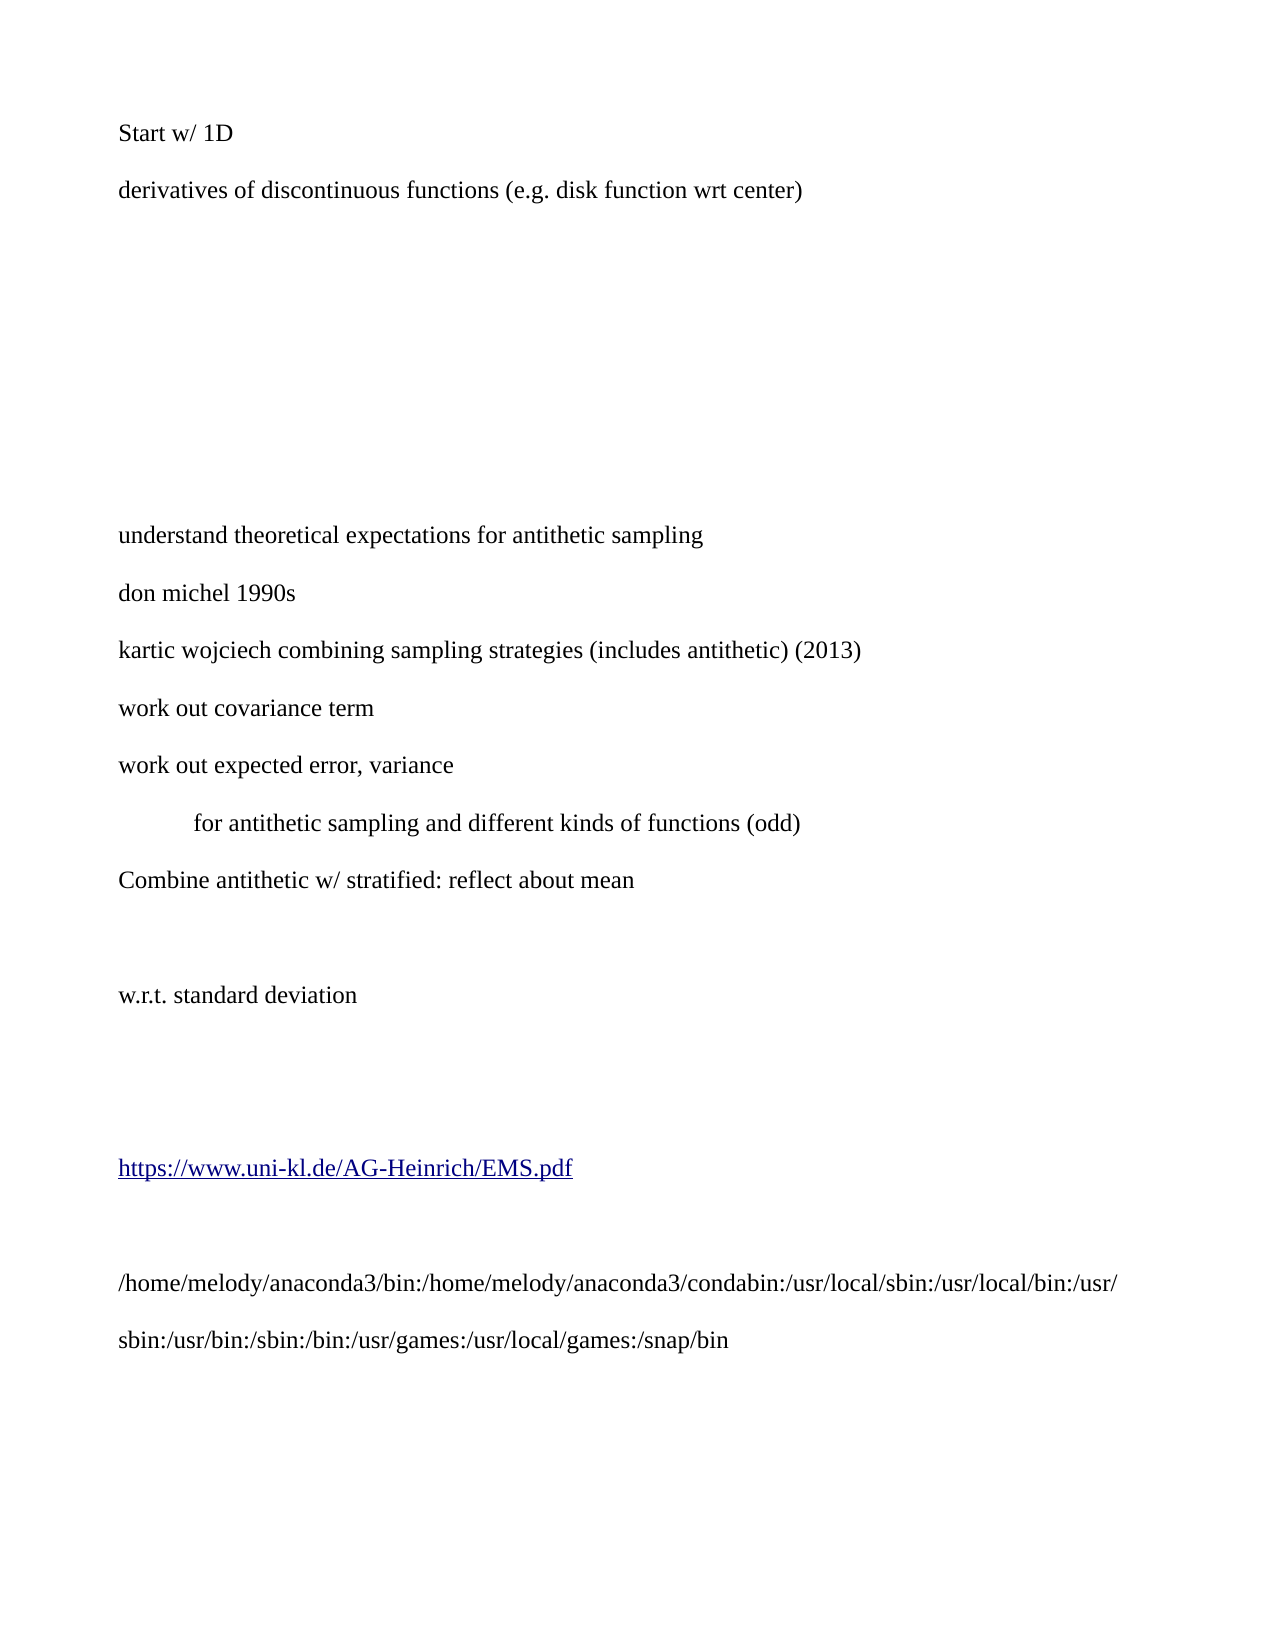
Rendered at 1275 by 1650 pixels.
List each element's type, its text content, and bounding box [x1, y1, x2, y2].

text Combine antithetic w/ stratified: reflect about mean [118, 866, 1157, 894]
text work out expected error, variance [118, 751, 1157, 779]
text derivatives of discontinuous functions (e.g. disk function wrt center) [118, 176, 1157, 204]
text w.r.t. standard deviation [118, 981, 1157, 1009]
text work out covariance term [118, 693, 1157, 722]
text don michel 1990s [118, 578, 1157, 607]
text for antithetic sampling and different kinds of functions (odd) [118, 808, 1157, 837]
text https://www.uni-kl.de/AG-Heinrich/EMS.pdf [118, 1153, 1157, 1182]
text Start w/ 1D [118, 118, 1157, 147]
text understand theoretical expectations for antithetic sampling [118, 521, 1157, 549]
text kartic wojciech combining sampling strategies (includes antithetic) (2013) [118, 636, 1157, 664]
text /home/melody/anaconda3/bin:/home/melody/anaconda3/condabin:/usr/local/sbin:/usr/local/bin:/usr/sbin:/usr/bin:/sbin:/bin:/usr/games:/usr/local/games:/snap/bin [118, 1268, 1157, 1354]
